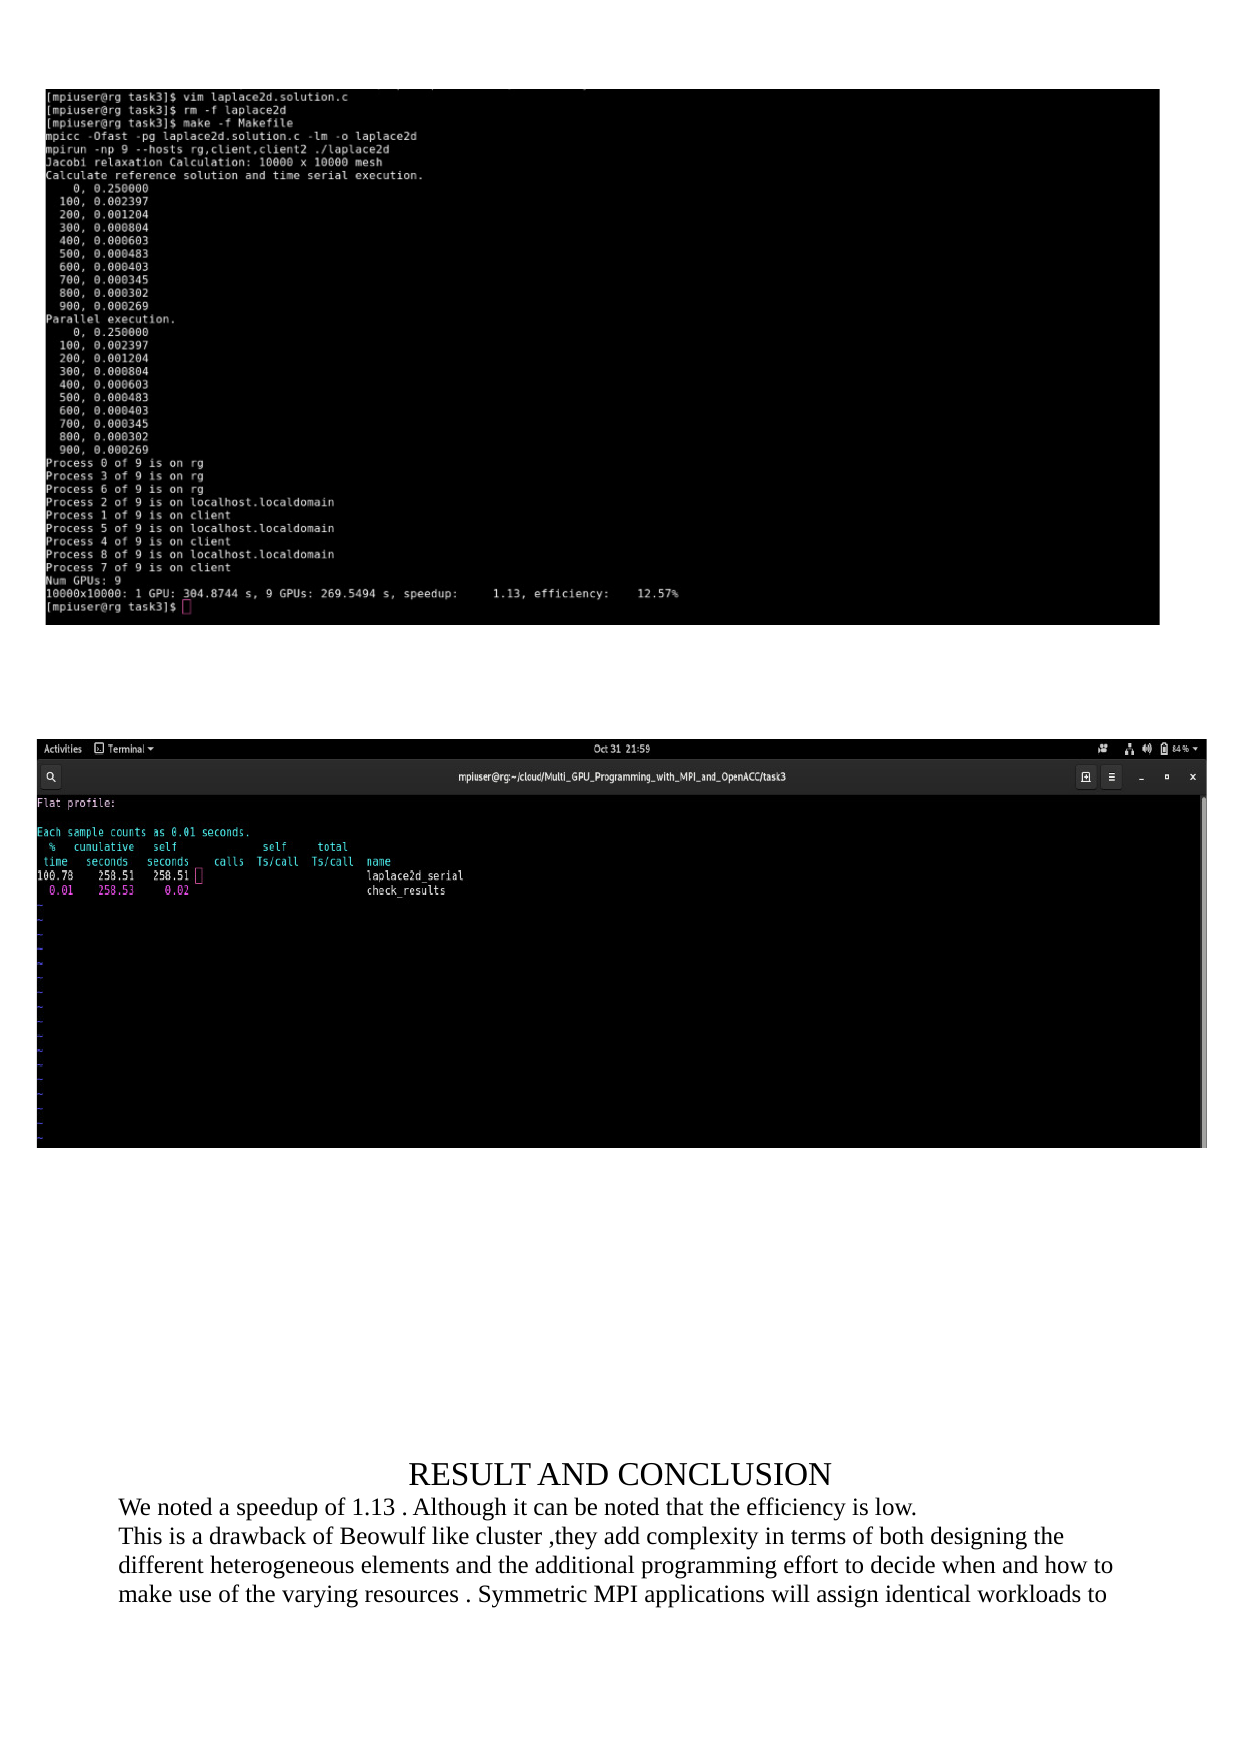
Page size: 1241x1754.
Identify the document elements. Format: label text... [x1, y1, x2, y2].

text This is a drawback of Beowulf like cluster ,they add complexity in terms of both designing the different heterogeneous elements and the additional programming effort to decide when and how to make use of the varying resources . Symmetric MPI applications will assign identical workloads to [118, 1521, 1122, 1607]
text We noted a speedup of 1.13 . Although it can be noted that the efficiency is low. [118, 1492, 1122, 1521]
picture [45, 89, 1160, 625]
picture [36, 739, 1207, 1148]
subtitle RESULT AND CONCLUSION [118, 1454, 1122, 1492]
